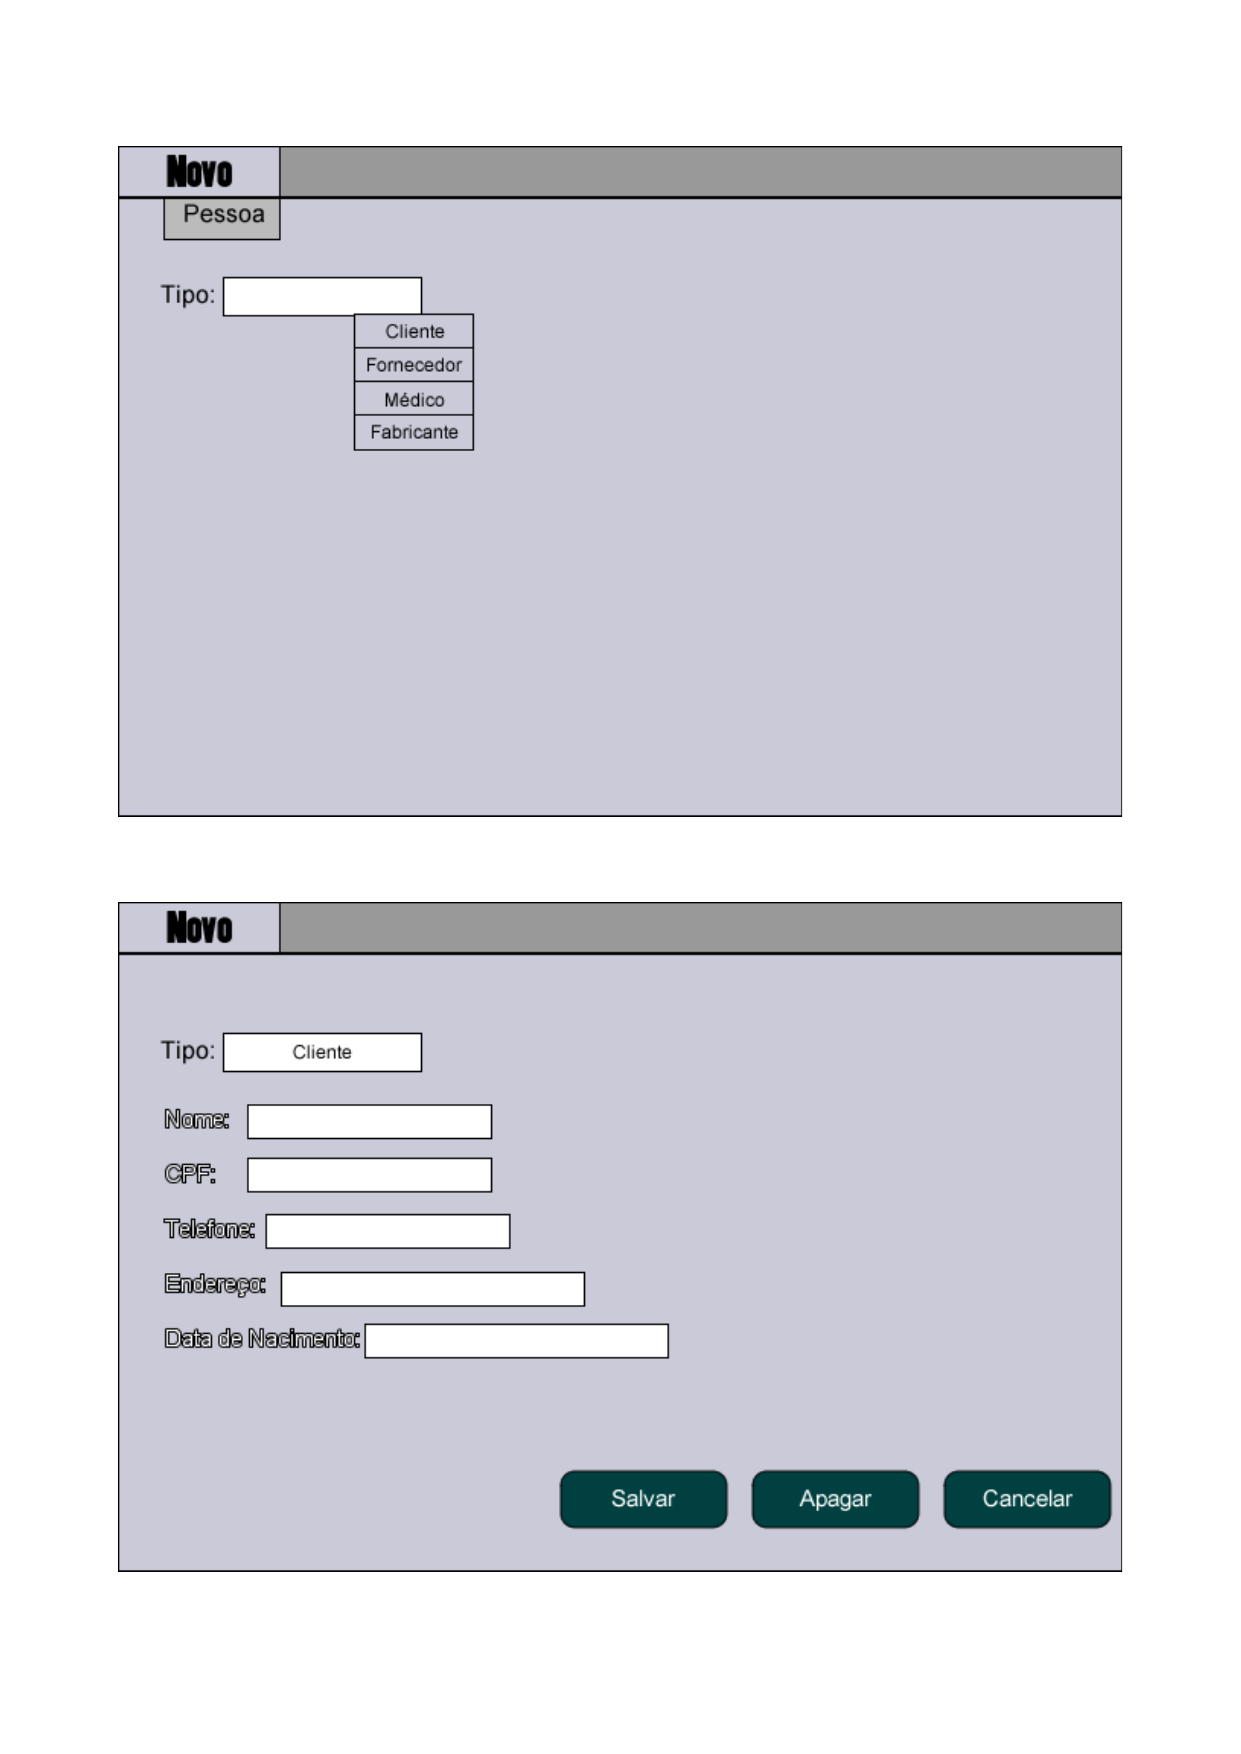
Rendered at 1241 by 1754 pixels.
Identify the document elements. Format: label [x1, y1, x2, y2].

picture [118, 902, 1123, 1572]
picture [118, 146, 1123, 817]
